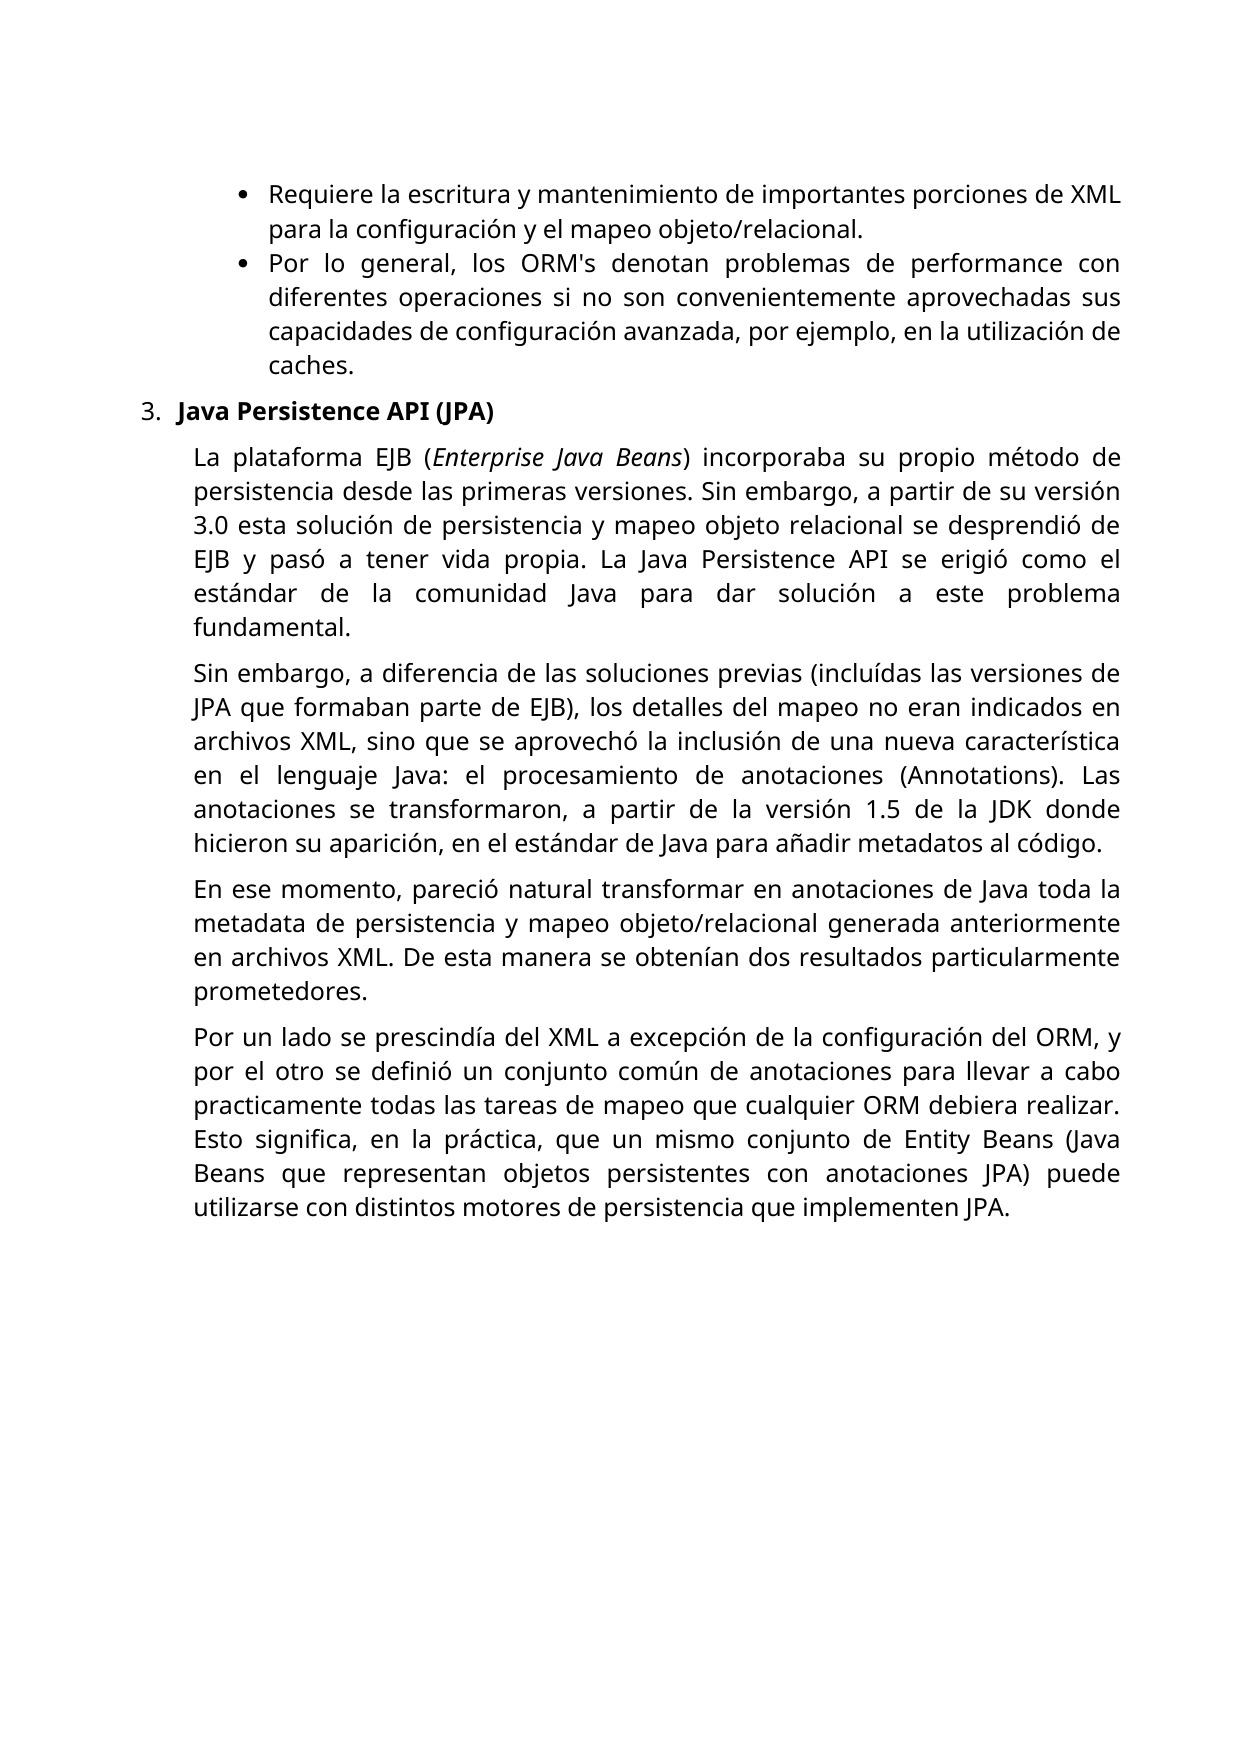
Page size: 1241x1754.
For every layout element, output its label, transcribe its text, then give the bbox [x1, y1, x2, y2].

list Java Persistence API (JPA) [177, 393, 1122, 427]
list Requiere la escritura y mantenimiento de importantes porciones de XML para la configuración y el mapeo objeto/relacional. [238, 177, 1122, 245]
list Por lo general, los ORM's denotan problemas de performance con diferentes operaciones si no son convenientemente aprovechadas sus capacidades de configuración avanzada, por ejemplo, en la utilización de caches. [238, 245, 1122, 382]
text La plataforma EJB (Enterprise Java Beans) incorporaba su propio método de persistencia desde las primeras versiones. Sin embargo, a partir de su versión 3.0 esta solución de persistencia y mapeo objeto relacional se desprendió de EJB y pasó a tener vida propia. La Java Persistence API se erigió como el estándar de la comunidad Java para dar solución a este problema fundamental. [193, 609, 1122, 643]
text En ese momento, pareció natural transformar en anotaciones de Java toda la metadata de persistencia y mapeo objeto/relacional generada anteriormente en archivos XML. De esta manera se obtenían dos resultados particularmente prometedores. [375, 974, 1122, 1008]
